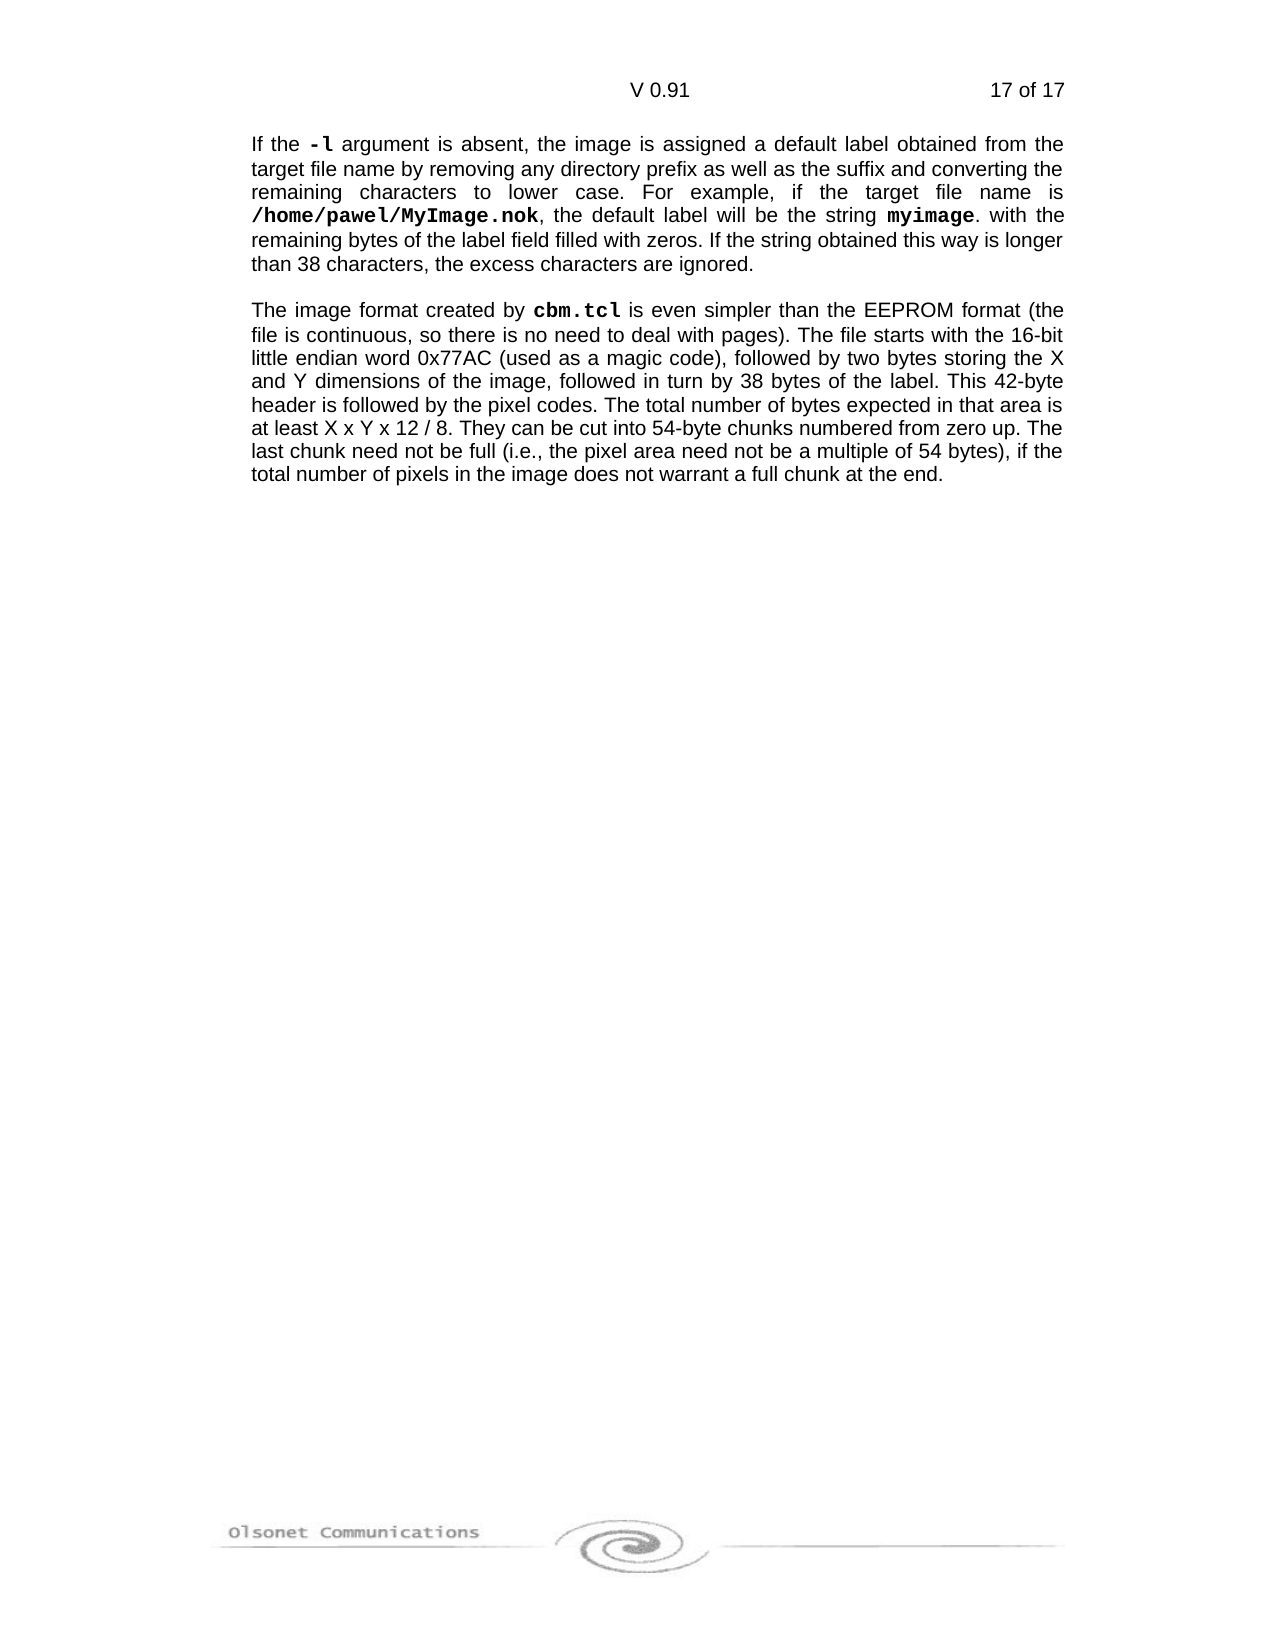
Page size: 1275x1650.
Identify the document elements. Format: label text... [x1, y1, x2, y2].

text If the -l argument is absent, the image is assigned a default label obtained from the target file name by removing any directory prefix as well as the suffix and converting the remaining characters to lower case. For example, if the target file name is /home/pawel/MyImage.nok, the default label will be the string myimage. with the remaining bytes of the label field filled with zeros. If the string obtained this way is longer than 38 characters, the excess characters are ignored. [251, 132, 1065, 275]
picture [210, 1504, 1065, 1596]
text The image format created by cbm.tcl is even simpler than the EEPROM format (the file is continuous, so there is no need to deal with pages). The file starts with the 16-bit little endian word 0x77AC (used as a magic code), followed by two bytes storing the X and Y dimensions of the image, followed in turn by 38 bytes of the label. This 42-byte header is followed by the pixel codes. The total number of bytes expected in that area is at least X x Y x 12 / 8. They can be cut into 54-byte chunks numbered from zero up. The last chunk need not be full (i.e., the pixel area need not be a multiple of 54 bytes), if the total number of pixels in the image does not warrant a full chunk at the end. [251, 298, 1065, 486]
